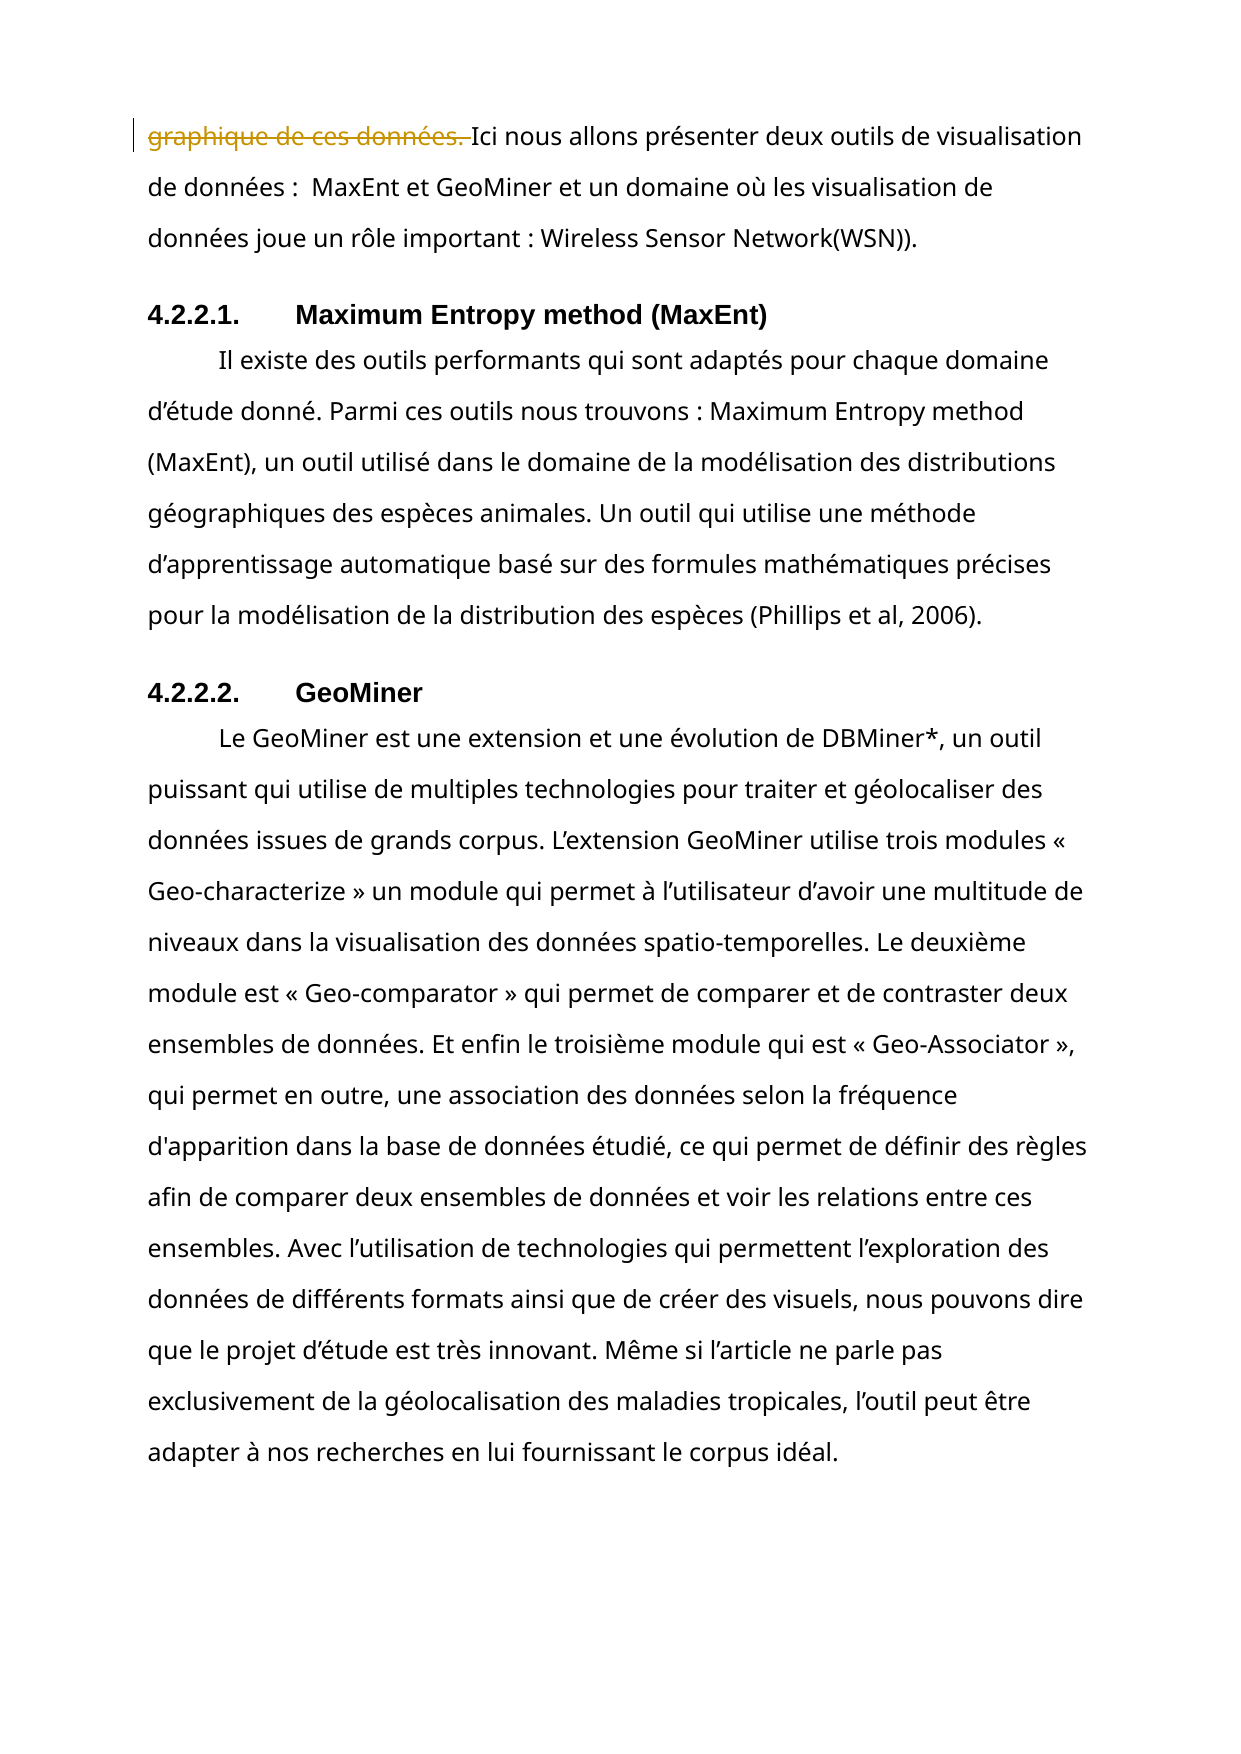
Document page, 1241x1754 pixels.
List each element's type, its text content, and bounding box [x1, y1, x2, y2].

text Ici nous allons présenter deux outils de visualisation de données : MaxEnt et GeoMiner et un domaine où les visualisation de données joue un rôle important : Wireless Sensor Network(WSN)). [147, 118, 1092, 254]
text Il existe des outils performants qui sont adaptés pour chaque domaine d’étude donné. Parmi ces outils nous trouvons : Maximum Entropy method (MaxEnt), un outil utilisé dans le domaine de la modélisation des distributions géographiques des espèces animales. Un outil qui utilise une méthode d’apprentissage automatique basé sur des formules mathématiques précises pour la modélisation de la distribution des espèces (Phillips et al, 2006). [147, 343, 1092, 632]
subtitle GeoMiner [147, 676, 1092, 708]
text Le GeoMiner est une extension et une évolution de DBMiner*, un outil puissant qui utilise de multiples technologies pour traiter et géolocaliser des données issues de grands corpus. L’extension GeoMiner utilise trois modules « Geo-characterize » un module qui permet à l’utilisateur d’avoir une multitude de niveaux dans la visualisation des données spatio-temporelles. Le deuxième module est « Geo-comparator » qui permet de comparer et de contraster deux ensembles de données. Et enfin le troisième module qui est « Geo-Associator », qui permet en outre, une association des données selon la fréquence d'apparition dans la base de données étudié, ce qui permet de définir des règles afin de comparer deux ensembles de données et voir les relations entre ces ensembles. Avec l’utilisation de technologies qui permettent l’exploration des données de différents formats ainsi que de créer des visuels, nous pouvons dire que le projet d’étude est très innovant. Même si l’article ne parle pas exclusivement de la géolocalisation des maladies tropicales, l’outil peut être adapter à nos recherches en lui fournissant le corpus idéal. [147, 720, 1092, 1469]
subtitle Maximum Entropy method (MaxEnt) [147, 298, 1092, 330]
